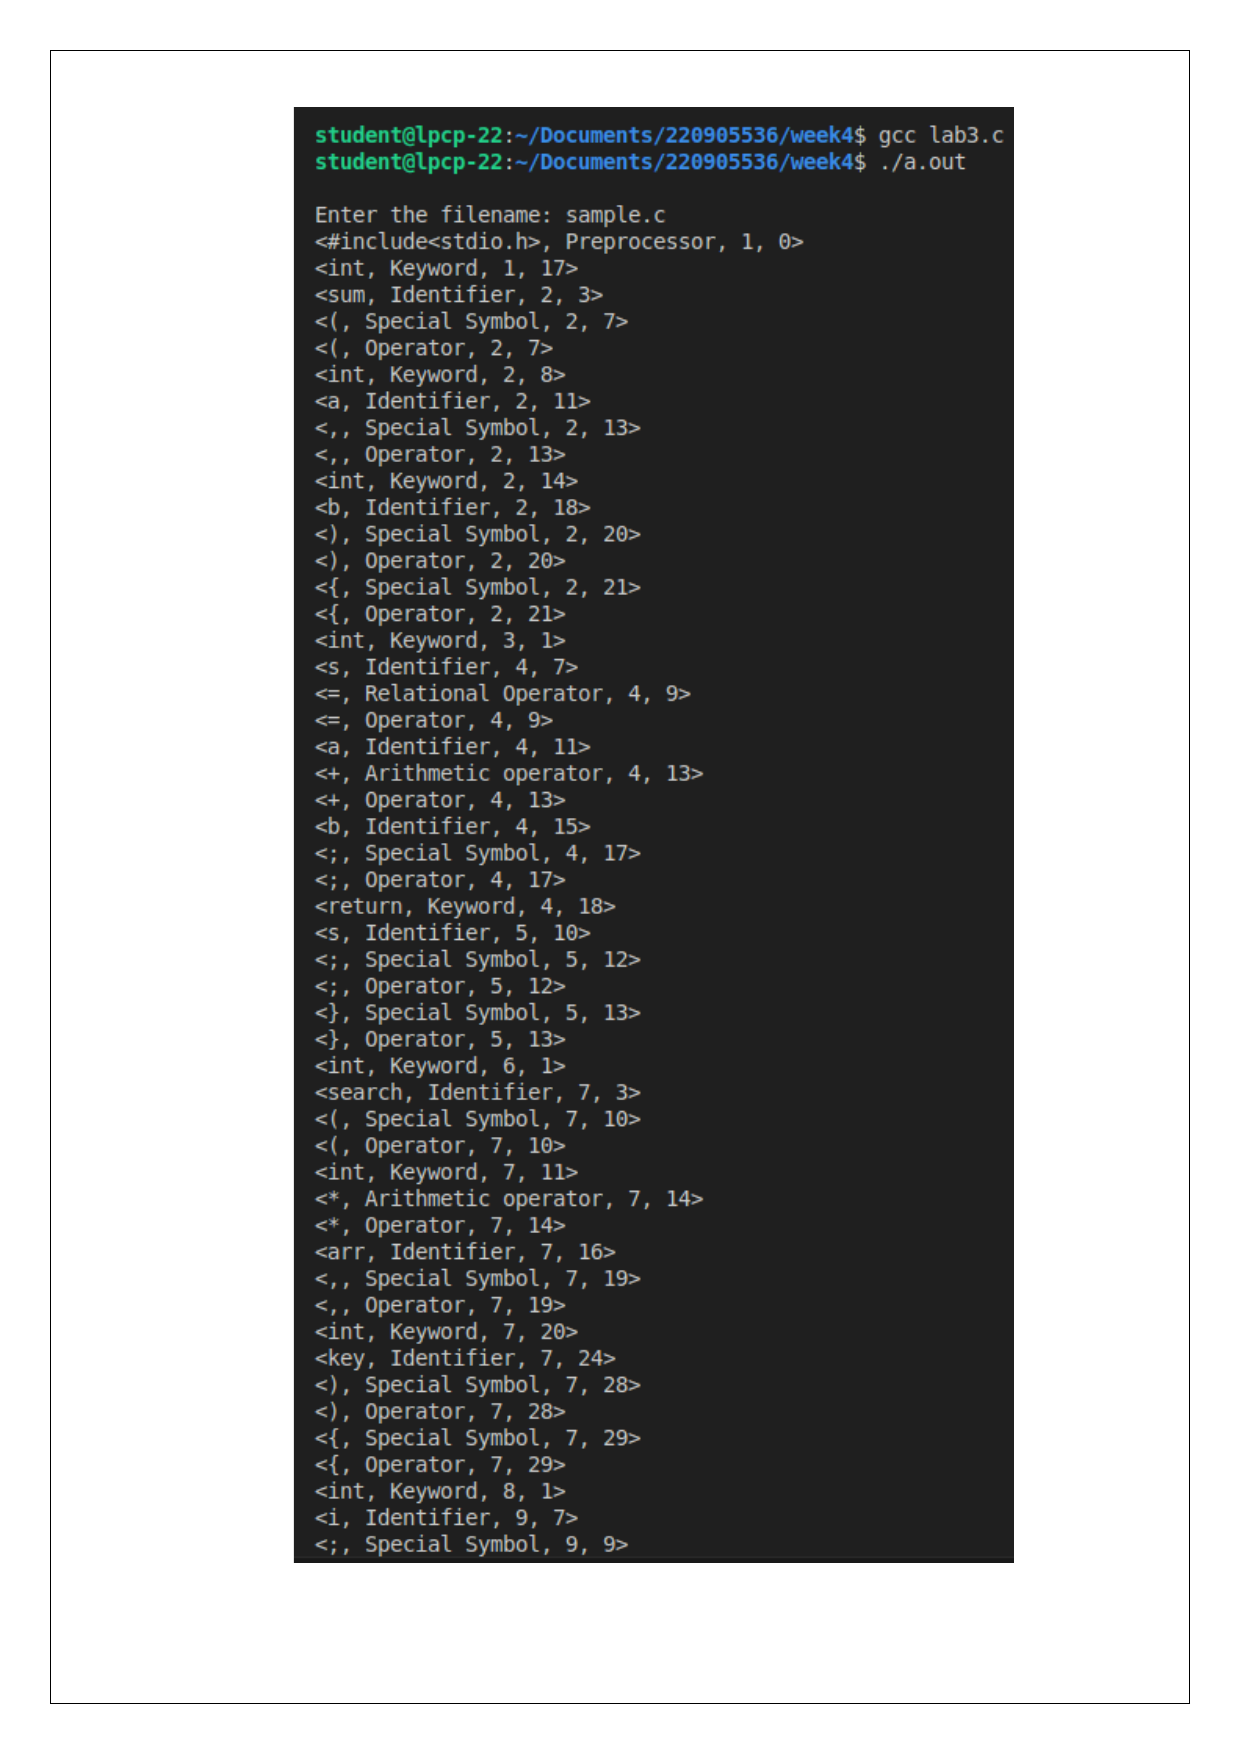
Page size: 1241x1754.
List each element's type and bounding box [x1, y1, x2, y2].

picture [293, 107, 1014, 1563]
